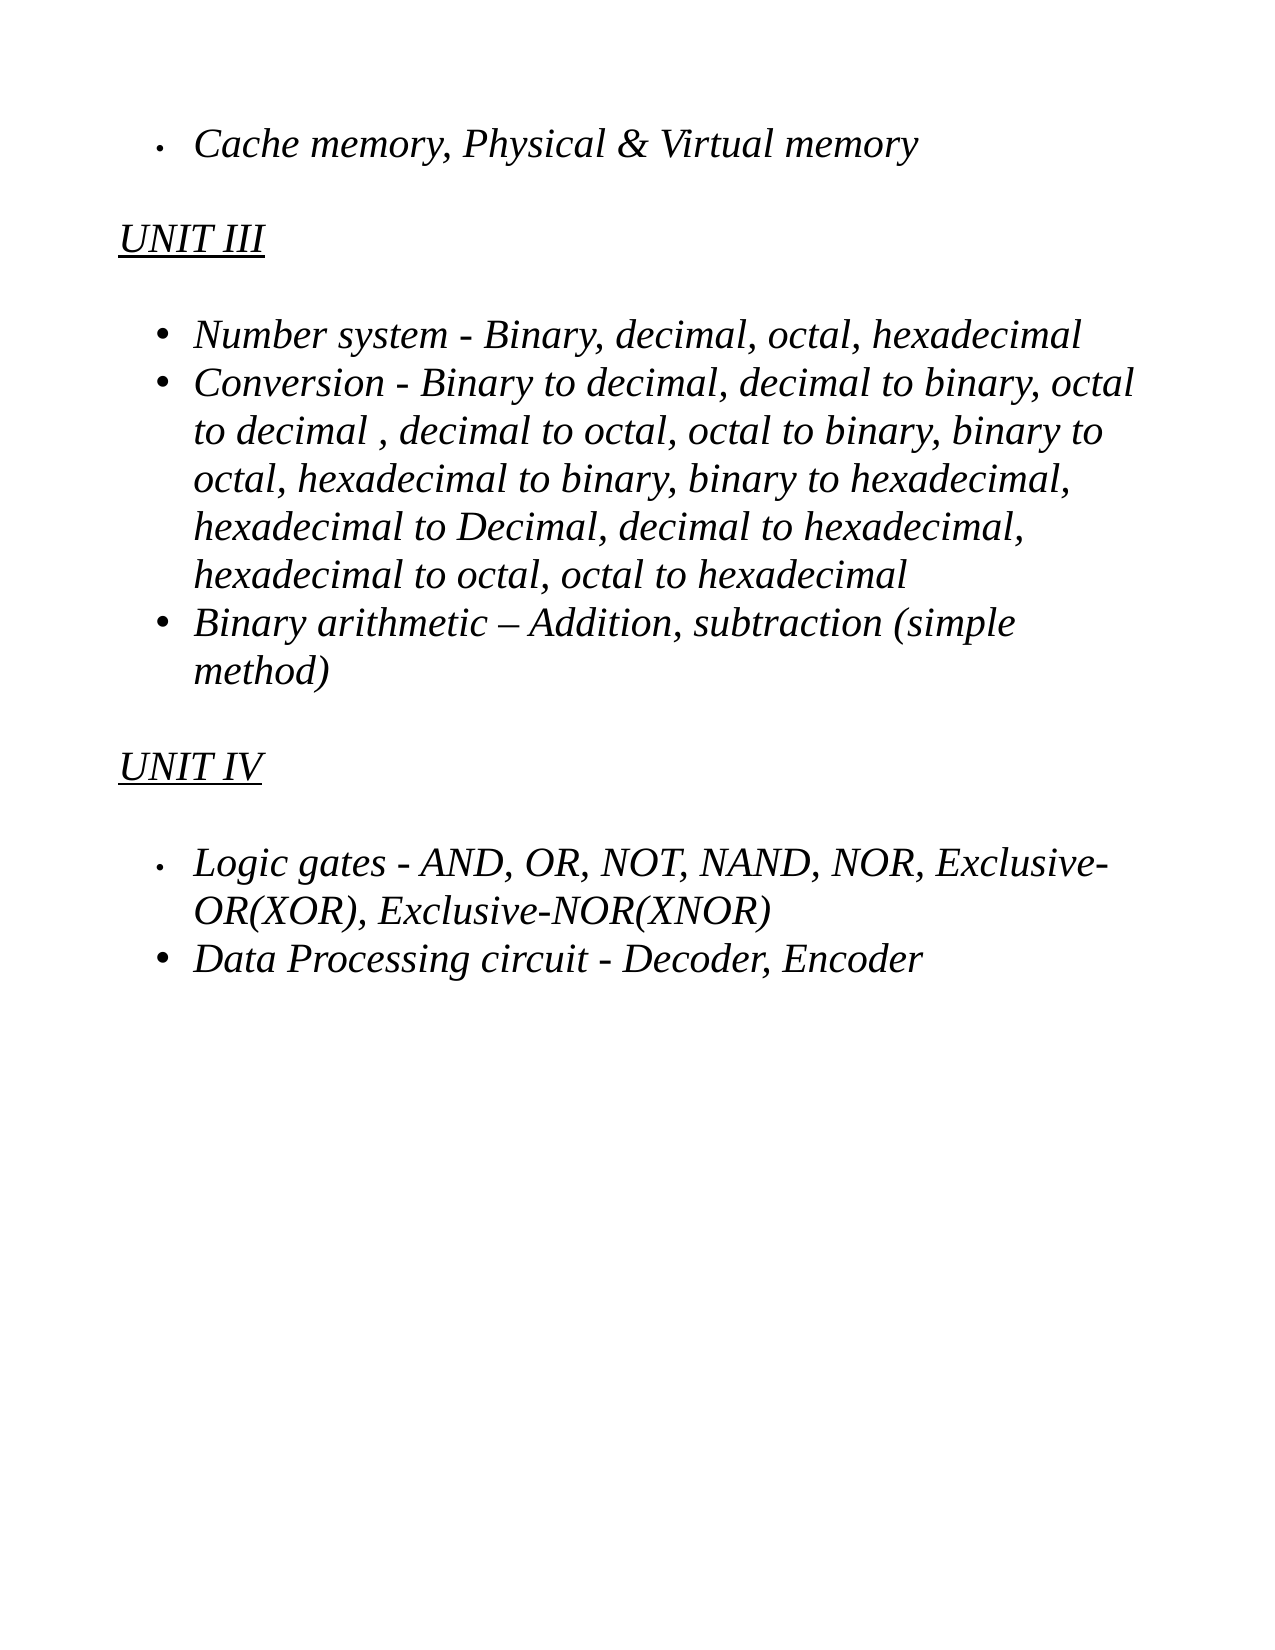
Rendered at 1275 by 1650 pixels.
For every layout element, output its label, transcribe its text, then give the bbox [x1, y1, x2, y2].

list Cache memory, Physical & Virtual memory [156, 118, 1157, 166]
list Conversion - Binary to decimal, decimal to binary, octal to decimal , decimal to octal, octal to binary, binary to octal, hexadecimal to binary, binary to hexadecimal, hexadecimal to Decimal, decimal to hexadecimal, hexadecimal to octal, octal to hexadecimal [156, 358, 1157, 597]
list Binary arithmetic – Addition, subtraction (simple method) [156, 597, 1157, 693]
list Logic gates - AND, OR, NOT, NAND, NOR, Exclusive-OR(XOR), Exclusive-NOR(XNOR) [156, 837, 1157, 933]
text UNIT III [118, 214, 1157, 262]
list Data Processing circuit - Decoder, Encoder [156, 933, 1157, 981]
text UNIT IV [118, 741, 1157, 789]
list Number system - Binary, decimal, octal, hexadecimal [156, 310, 1157, 358]
